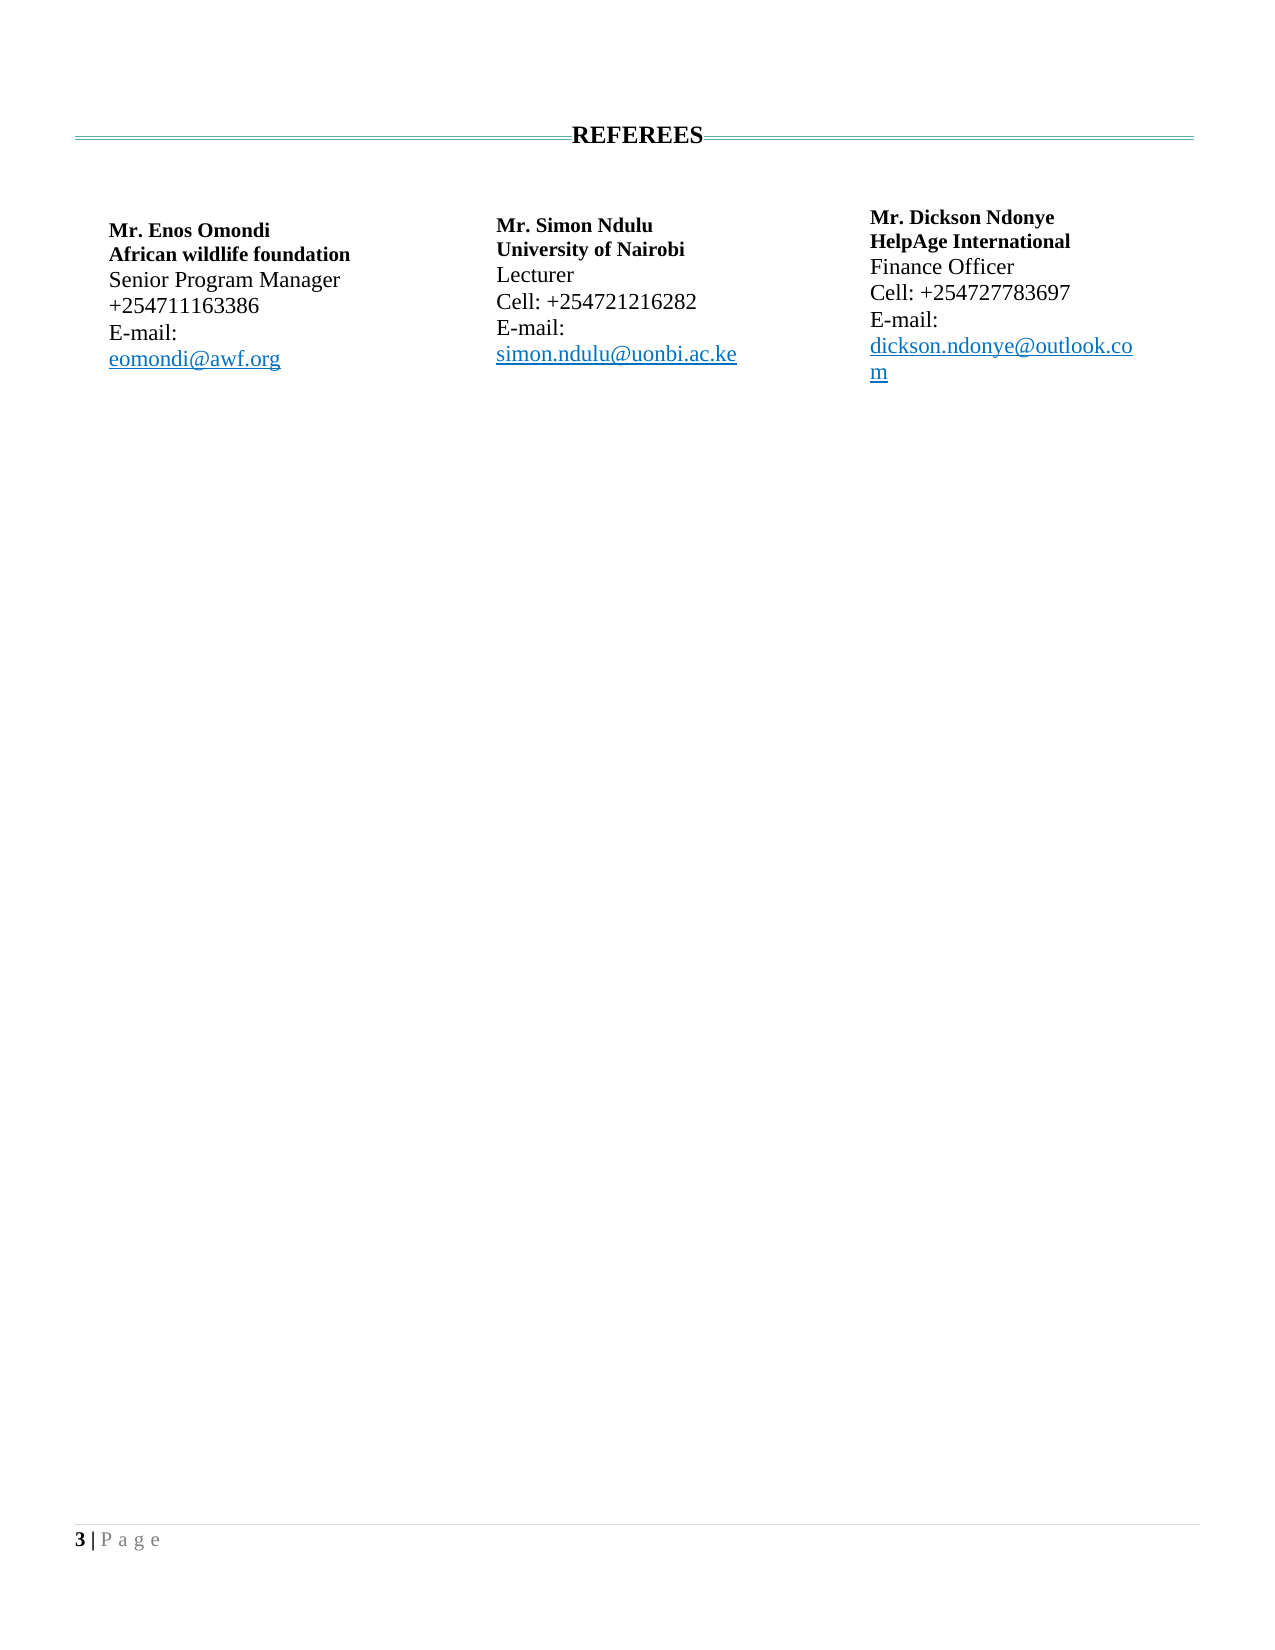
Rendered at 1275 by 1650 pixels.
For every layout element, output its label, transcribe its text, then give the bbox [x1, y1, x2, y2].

text HelpAge International [870, 229, 1141, 253]
text Mr. Simon Ndulu [496, 213, 760, 237]
text Cell: +254727783697 [870, 279, 1141, 306]
text Cell: +254721216282 [496, 288, 760, 314]
text Mr. Dickson Ndonye [870, 205, 1141, 229]
text Lecturer [496, 261, 760, 288]
text African wildlife foundation [109, 242, 373, 266]
text E-mail: [109, 319, 373, 345]
text +254711163386 [109, 292, 373, 319]
text Mr. Enos Omondi [109, 218, 373, 242]
text E-mail: dickson.ndonye@outlook.com [870, 306, 1141, 385]
text E-mail: simon.ndulu@uonbi.ac.ke [496, 314, 760, 367]
text Senior Program Manager [109, 266, 373, 292]
text Finance Officer [870, 253, 1141, 279]
text eomondi@awf.org [109, 345, 373, 372]
subtitle REFEREES [75, 121, 1200, 149]
text University of Nairobi [496, 237, 760, 261]
